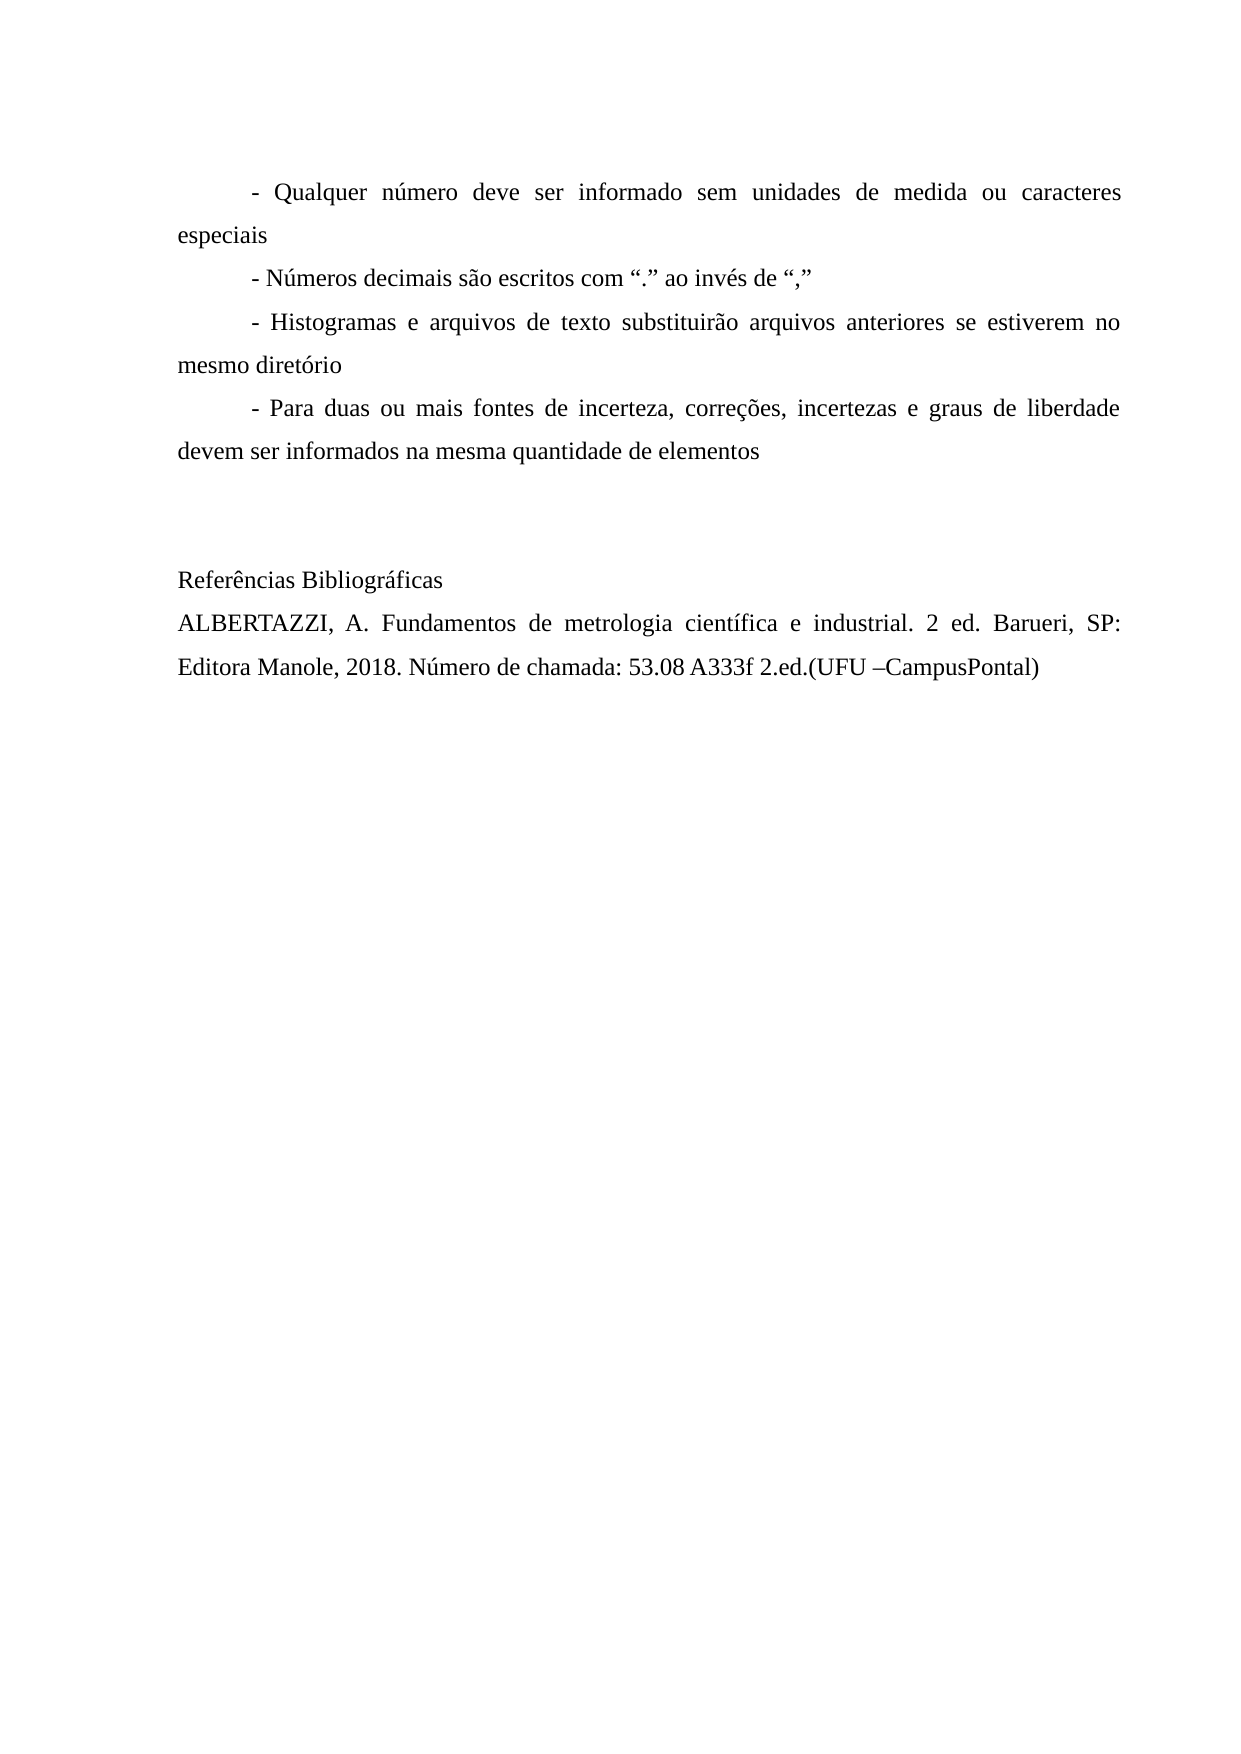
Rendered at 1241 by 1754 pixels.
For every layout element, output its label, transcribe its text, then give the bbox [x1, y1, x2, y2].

text - Para duas ou mais fontes de incerteza, correções, incertezas e graus de liberdade devem ser informados na mesma quantidade de elementos [177, 393, 1122, 465]
text ALBERTAZZI, A. Fundamentos de metrologia científica e industrial. 2 ed. Barueri, SP: Editora Manole, 2018. Número de chamada: 53.08 A333f 2.ed.(UFU –CampusPontal) [177, 608, 1122, 680]
text - Histogramas e arquivos de texto substituirão arquivos anteriores se estiverem no mesmo diretório [177, 307, 1122, 378]
text - Qualquer número deve ser informado sem unidades de medida ou caracteres especiais [177, 177, 1122, 249]
text Referências Bibliográficas [177, 565, 1122, 594]
text - Números decimais são escritos com “.” ao invés de “,” [177, 263, 1122, 292]
